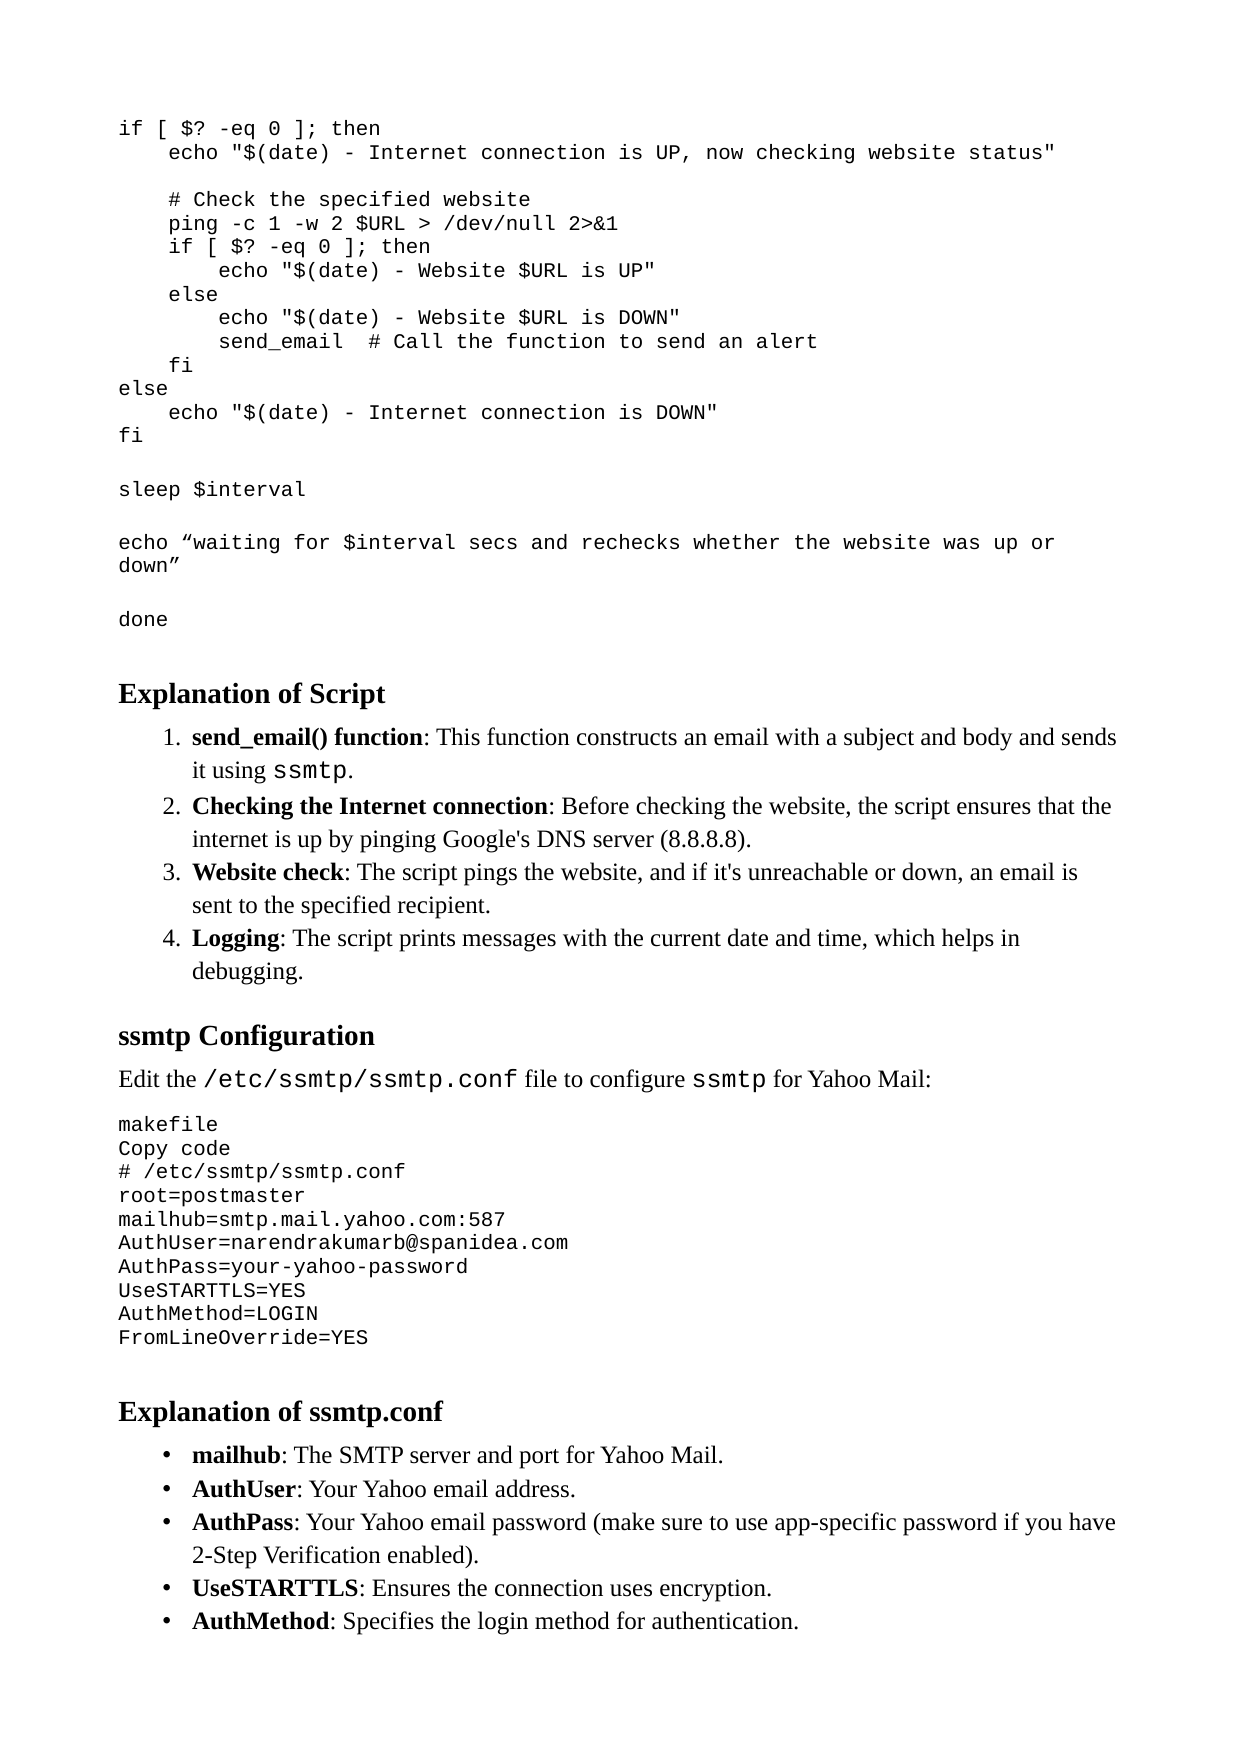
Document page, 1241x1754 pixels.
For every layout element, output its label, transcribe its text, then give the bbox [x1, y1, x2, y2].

text # Check the specified website [118, 189, 1122, 213]
text else [118, 378, 1122, 402]
list AuthUser: Your Yahoo email address. [162, 1474, 1122, 1502]
list mailhub: The SMTP server and port for Yahoo Mail. [162, 1441, 1122, 1469]
text if [ $? -eq 0 ]; then [118, 118, 1122, 142]
text # /etc/ssmtp/ssmtp.conf [118, 1161, 1122, 1185]
list send_email() function: This function constructs an email with a subject and body and sends it using ssmtp. [162, 722, 1122, 786]
text fi [118, 354, 1122, 378]
list AuthMethod: Specifies the login method for authentication. [162, 1606, 1122, 1634]
text makefile [118, 1114, 1122, 1138]
text sleep $interval [118, 479, 1122, 502]
text echo "$(date) - Website $URL is DOWN" [118, 307, 1122, 331]
text Edit the /etc/ssmtp/ssmtp.conf file to configure ssmtp for Yahoo Mail: [118, 1064, 1122, 1095]
subtitle Explanation of ssmtp.conf [118, 1394, 1122, 1428]
text done [118, 608, 1122, 632]
list UseSTARTTLS: Ensures the connection uses encryption. [162, 1573, 1122, 1601]
text echo "$(date) - Internet connection is DOWN" [118, 402, 1122, 426]
text AuthPass=your-yahoo-password [118, 1256, 1122, 1279]
list AuthPass: Your Yahoo email password (make sure to use app-specific password if you have 2-Step Verification enabled). [162, 1507, 1122, 1568]
text else [118, 284, 1122, 307]
text send_email # Call the function to send an alert [118, 331, 1122, 354]
list Checking the Internet connection: Before checking the website, the script ensures that the internet is up by pinging Google's DNS server (8.8.8.8). [162, 791, 1122, 852]
list Logging: The script prints messages with the current date and time, which helps in debugging. [162, 923, 1122, 984]
subtitle Explanation of Script [118, 676, 1122, 710]
text echo "$(date) - Internet connection is UP, now checking website status" [118, 142, 1122, 165]
list Website check: The script pings the website, and if it's unreachable or down, an email is sent to the specified recipient. [162, 857, 1122, 918]
text Copy code [118, 1138, 1122, 1161]
subtitle ssmtp Configuration [118, 1018, 1122, 1052]
text echo “waiting for $interval secs and rechecks whether the website was up or down” [118, 532, 1122, 579]
text FromLineOverride=YES [118, 1327, 1122, 1351]
text ping -c 1 -w 2 $URL > /dev/null 2>&1 [118, 213, 1122, 236]
text fi [118, 426, 1122, 449]
text echo "$(date) - Website $URL is UP" [118, 260, 1122, 284]
text if [ $? -eq 0 ]; then [118, 236, 1122, 260]
text mailhub=smtp.mail.yahoo.com:587 [118, 1209, 1122, 1232]
text root=postmaster [118, 1185, 1122, 1209]
text UseSTARTTLS=YES [118, 1279, 1122, 1303]
text AuthMethod=LOGIN [118, 1303, 1122, 1327]
text AuthUser=narendrakumarb@spanidea.com [118, 1232, 1122, 1256]
